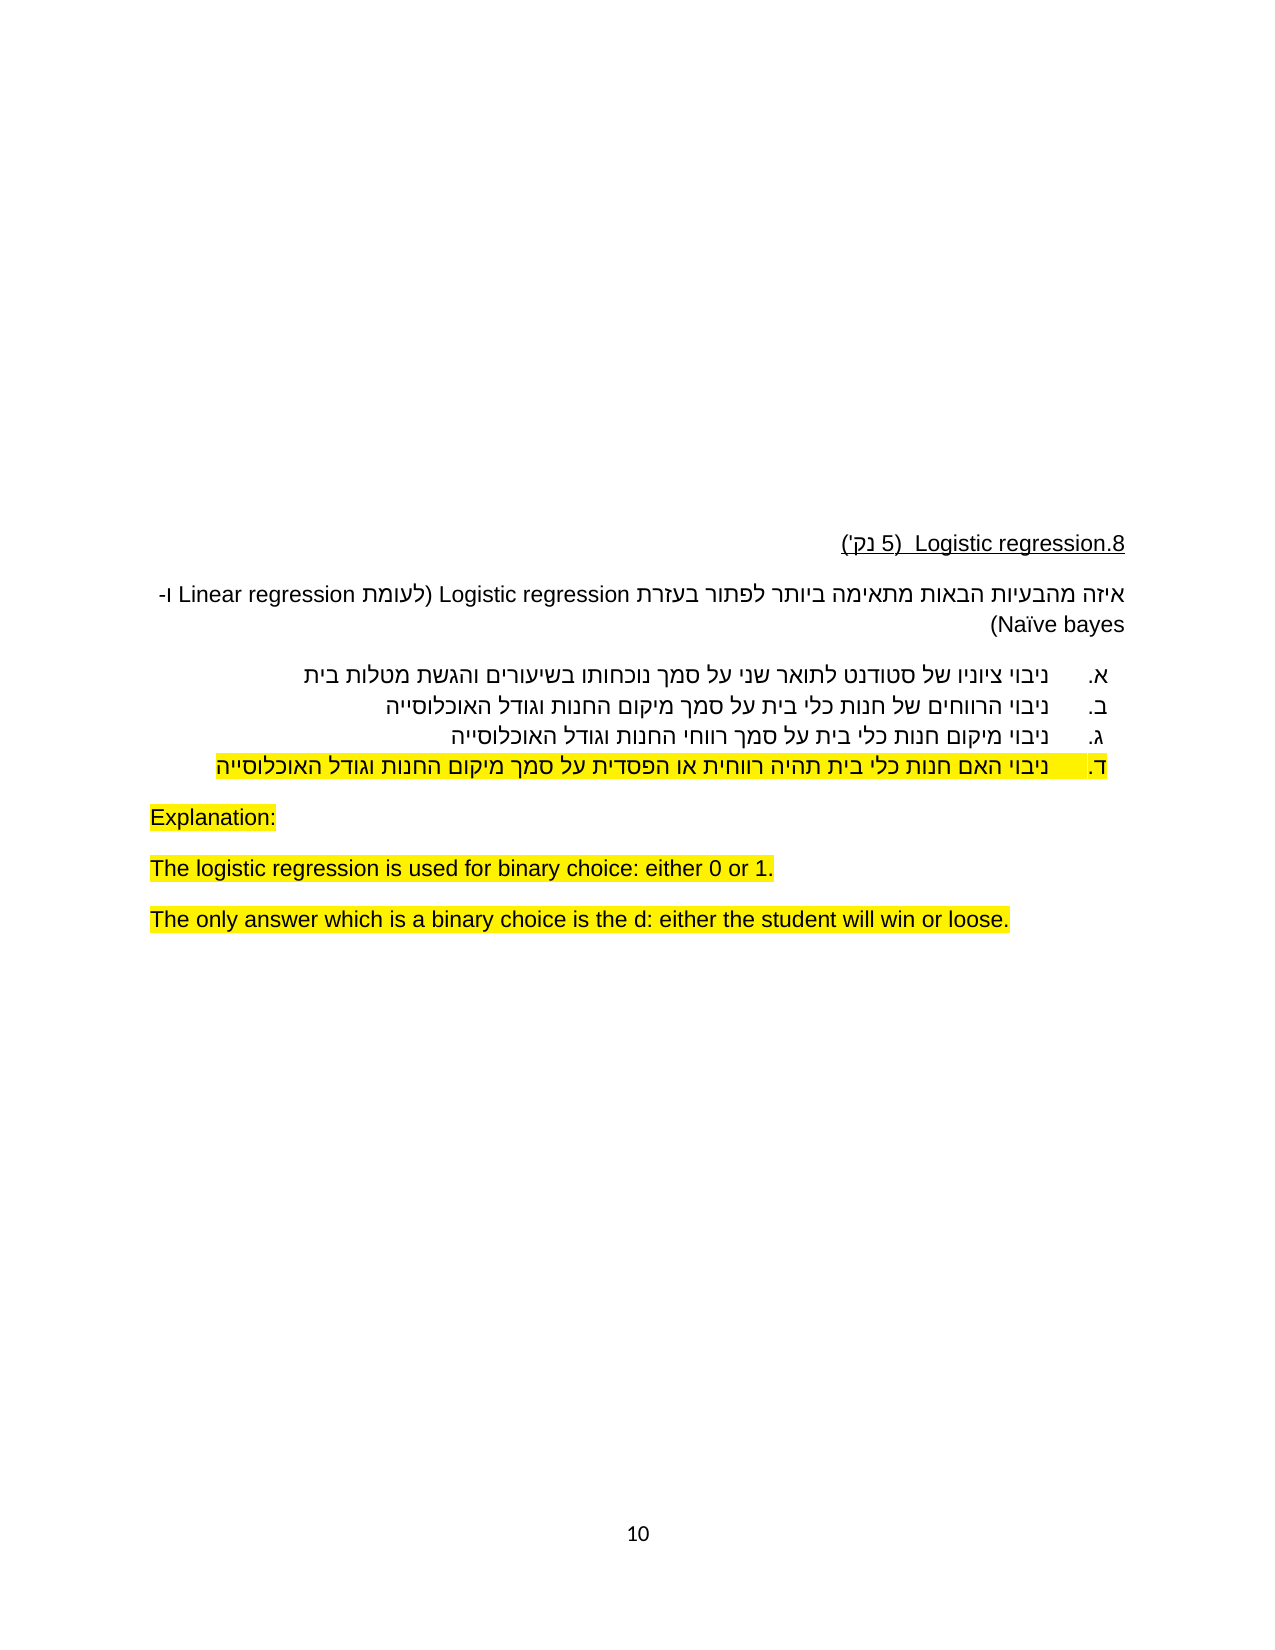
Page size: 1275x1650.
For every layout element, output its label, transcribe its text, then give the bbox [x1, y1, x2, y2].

list ניבוי הרווחים של חנות כלי בית על סמך מיקום החנות וגודל האוכלוסייה [150, 693, 1087, 719]
text Explanation: [150, 804, 1125, 831]
list ניבוי ציוניו של סטודנט לתואר שני על סמך נוכחותו בשיעורים והגשת מטלות בית [150, 662, 1087, 689]
text The logistic regression is used for binary choice: either 0 or 1. [150, 855, 1125, 882]
text The only answer which is a binary choice is the d: either the student will win or loose. [150, 906, 1125, 933]
list ניבוי האם חנות כלי בית תהיה רווחית או הפסדית על סמך מיקום החנות וגודל האוכלוסייה [150, 753, 1087, 779]
text 8.Logistic regression (5 נק') [150, 530, 1125, 557]
text איזה מהבעיות הבאות מתאימה ביותר לפתור בעזרת Logistic regression (לעומת Linear regression ו-Naïve bayes) [150, 581, 1125, 638]
list ניבוי מיקום חנות כלי בית על סמך רווחי החנות וגודל האוכלוסייה [150, 723, 1087, 749]
